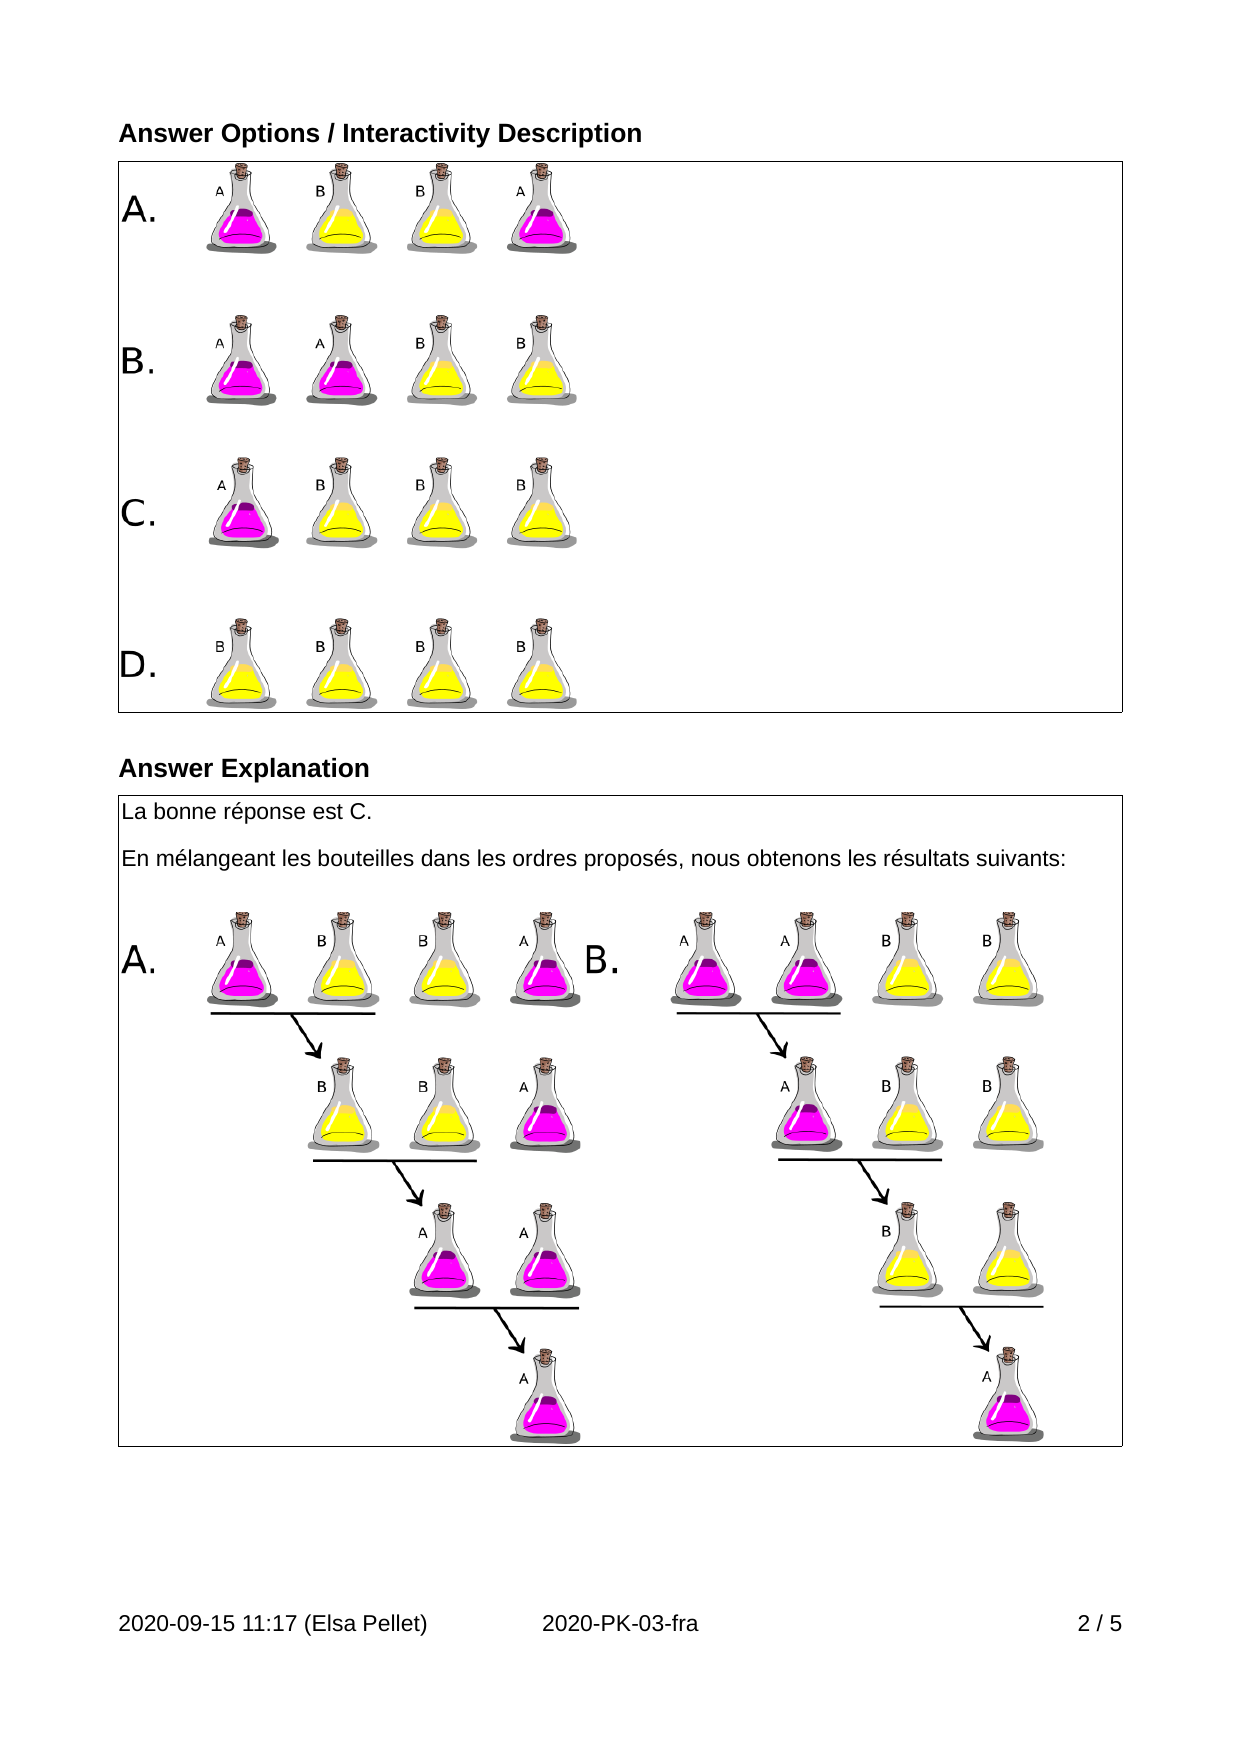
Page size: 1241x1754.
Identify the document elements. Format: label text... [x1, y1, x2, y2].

text La bonne réponse est C. [119, 796, 1122, 825]
subtitle Answer Explanation [118, 752, 1122, 783]
picture [586, 912, 1044, 1442]
subtitle Answer Options / Interactivity Description [118, 118, 1122, 148]
picture [121, 163, 577, 709]
text En mélangeant les bouteilles dans les ordres proposés, nous obtenons les résultats suivants: [119, 841, 1122, 871]
picture [121, 912, 581, 1444]
